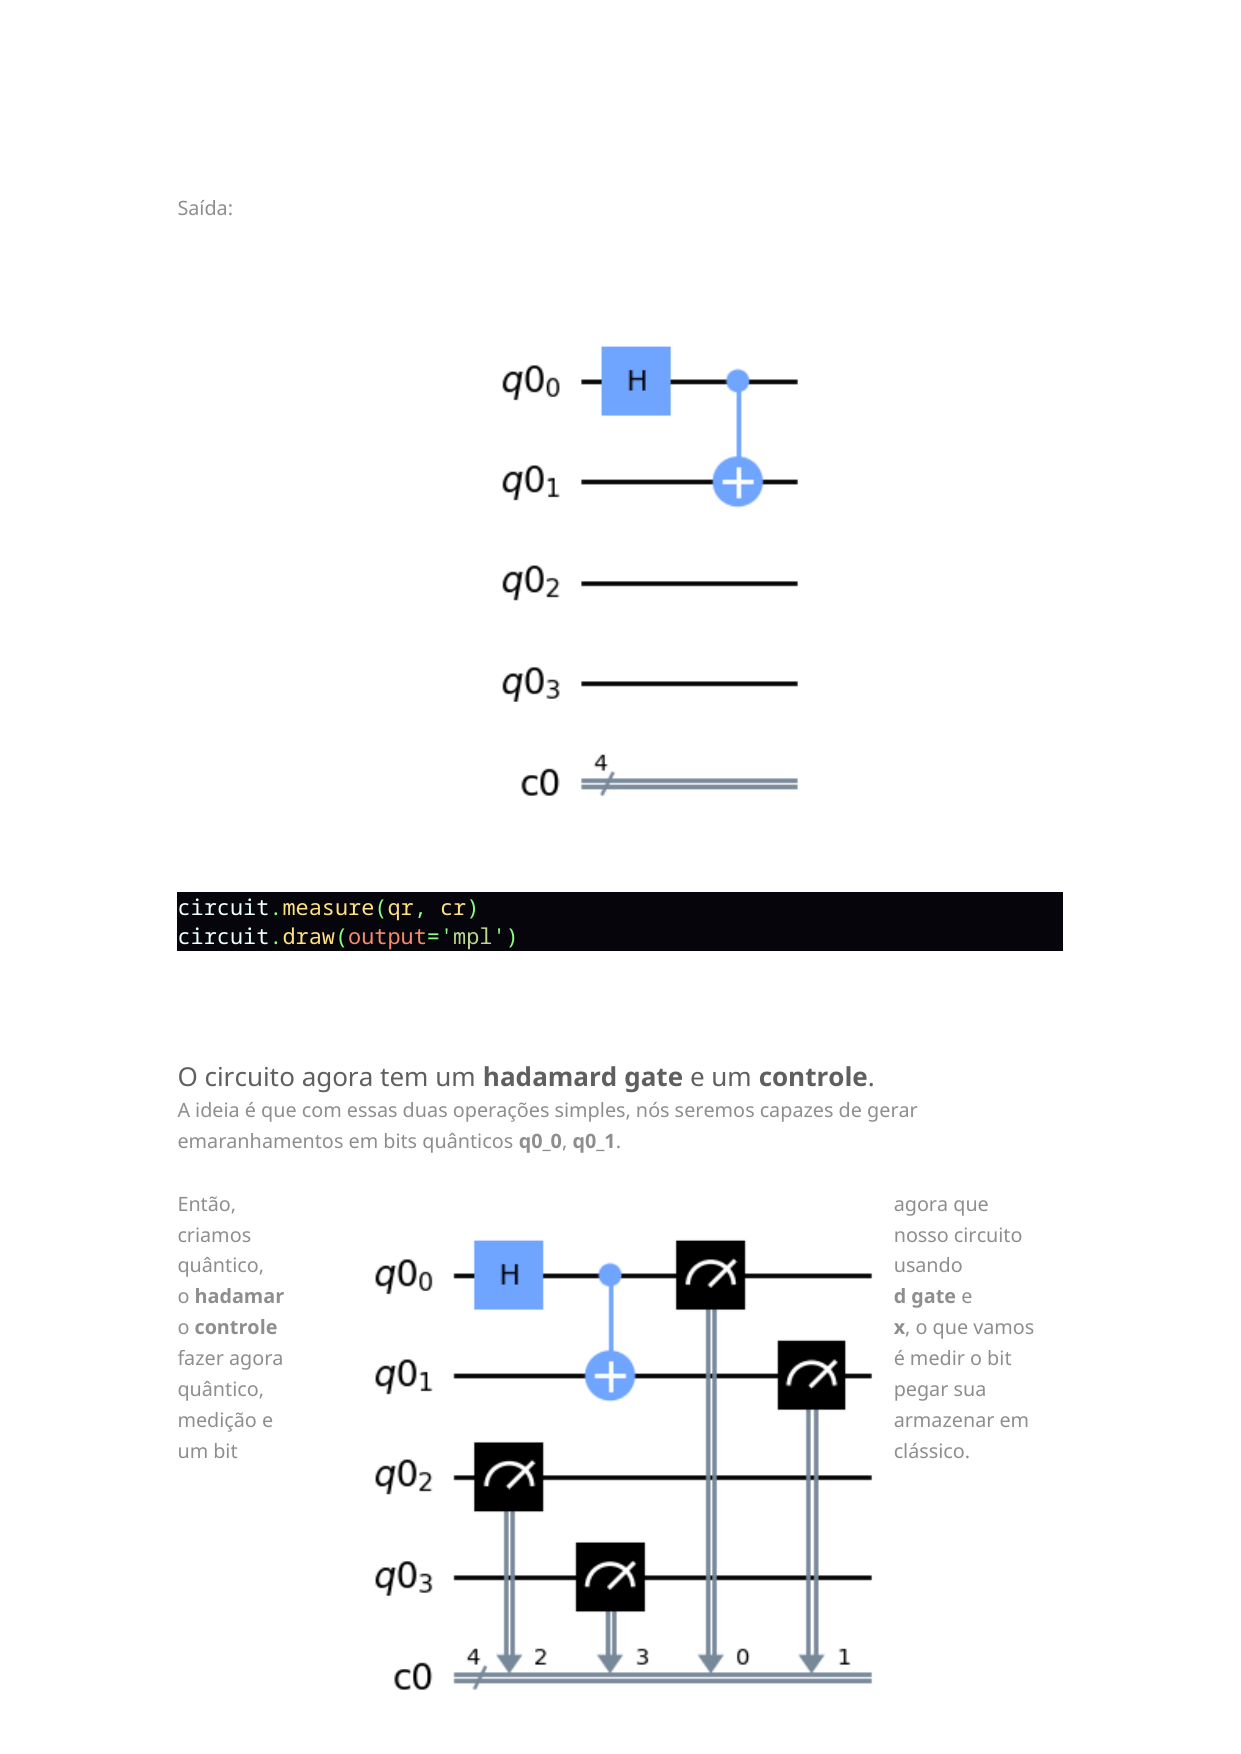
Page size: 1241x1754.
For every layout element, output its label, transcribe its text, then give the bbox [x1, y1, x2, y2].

text Então, agora que criamos nosso circuito quântico, usando o hadamard gate e o controle x, o que vamos fazer agora é medir o bit quântico, pegar sua medição e armazenar em um bit clássico. [894, 1190, 1063, 1464]
text A ideia é que com essas duas operações simples, nós seremos capazes de gerar emaranhamentos em bits quânticos q0_0, q0_1. [177, 1097, 1063, 1155]
text circuit.draw(output='mpl') [177, 921, 1063, 951]
text Então, agora que criamos nosso circuito quântico, usando o hadamard gate e o controle x, o que vamos fazer agora é medir o bit quântico, pegar sua medição e armazenar em um bit clássico. [177, 1190, 293, 1464]
text circuit.measure(qr, cr) [177, 892, 1063, 921]
text Saída: [177, 194, 1063, 221]
subtitle O circuito agora tem um hadamard gate e um controle. [177, 1059, 1063, 1094]
